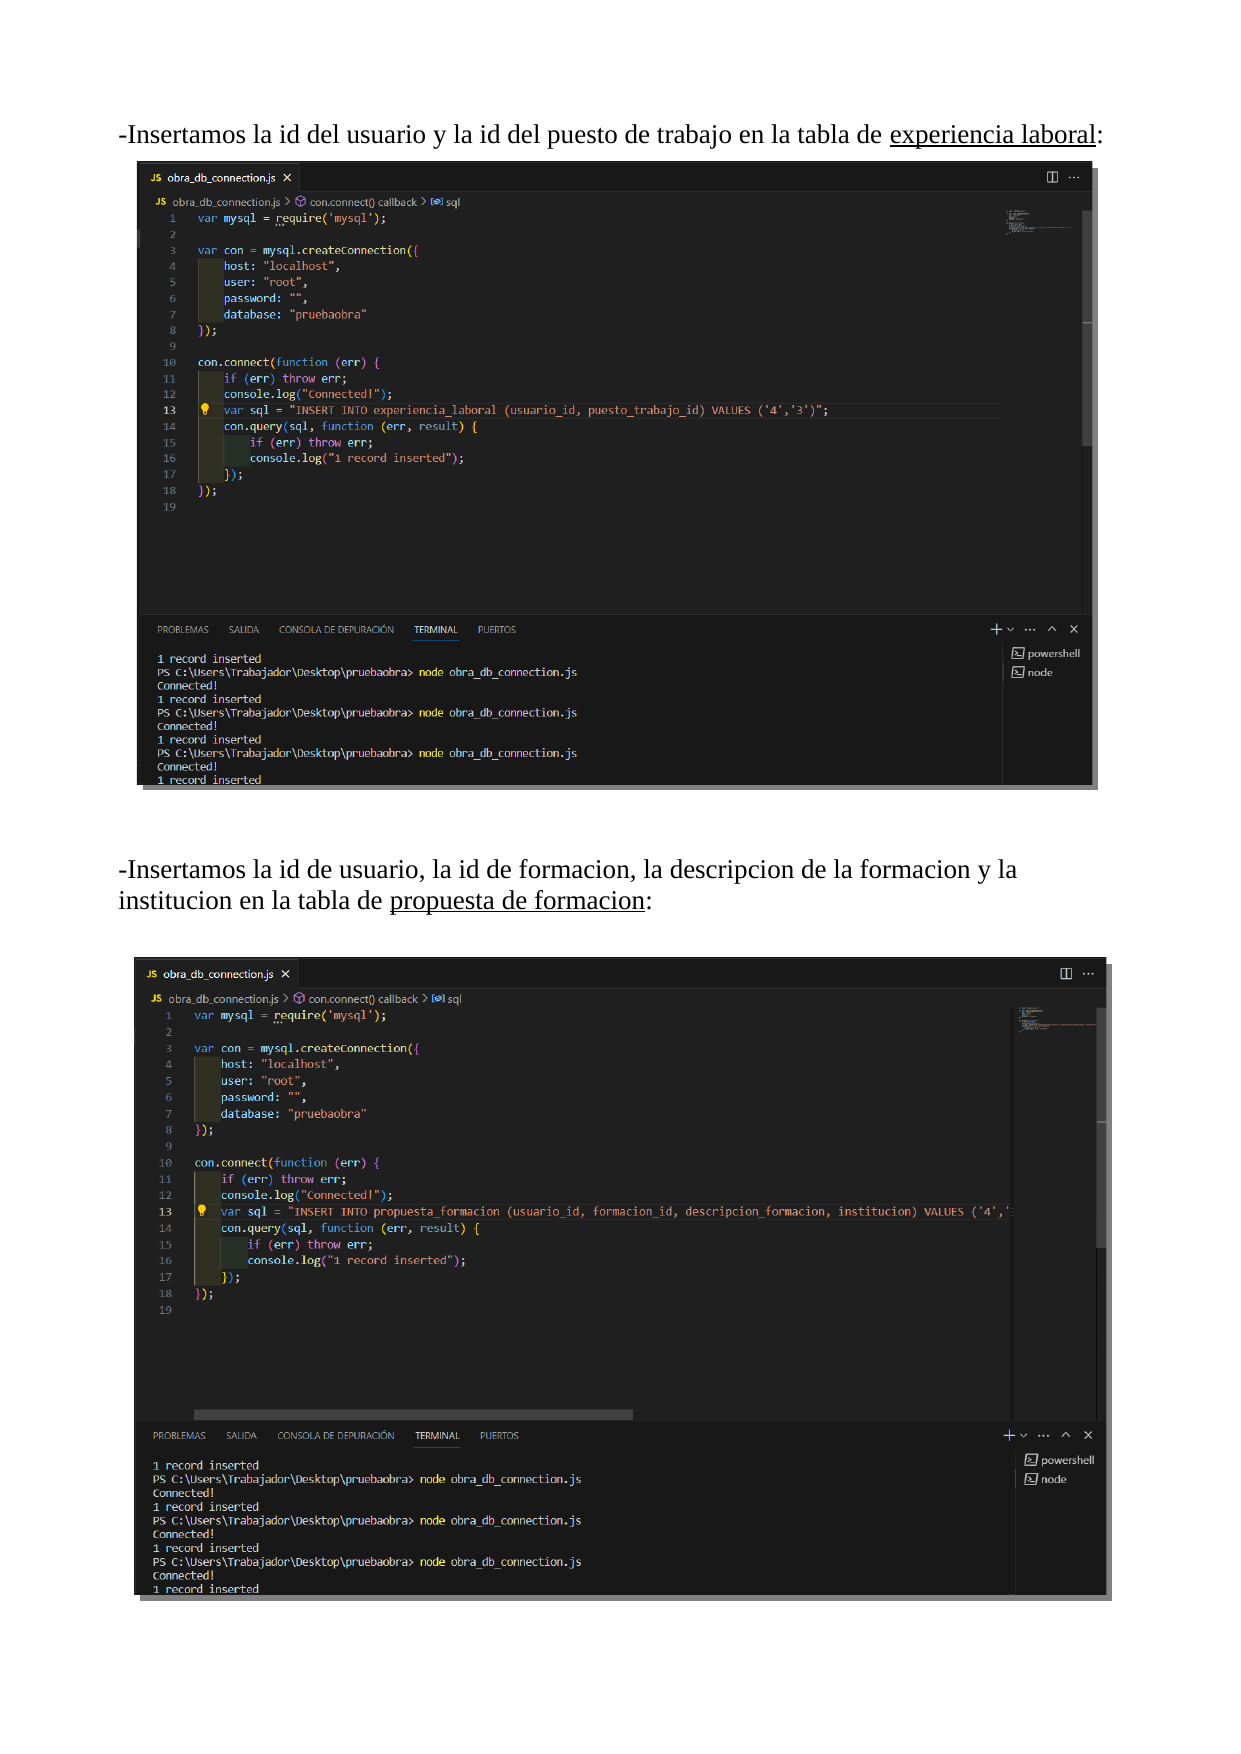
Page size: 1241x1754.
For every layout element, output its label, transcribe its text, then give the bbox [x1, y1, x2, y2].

picture [134, 957, 1107, 1595]
text -Insertamos la id de usuario, la id de formacion, la descripcion de la formacion y la institucion en la tabla de propuesta de formacion: [118, 853, 1122, 915]
text -Insertamos la id del usuario y la id del puesto de trabajo en la tabla de experiencia laboral: [118, 118, 1122, 149]
picture [136, 161, 1093, 785]
